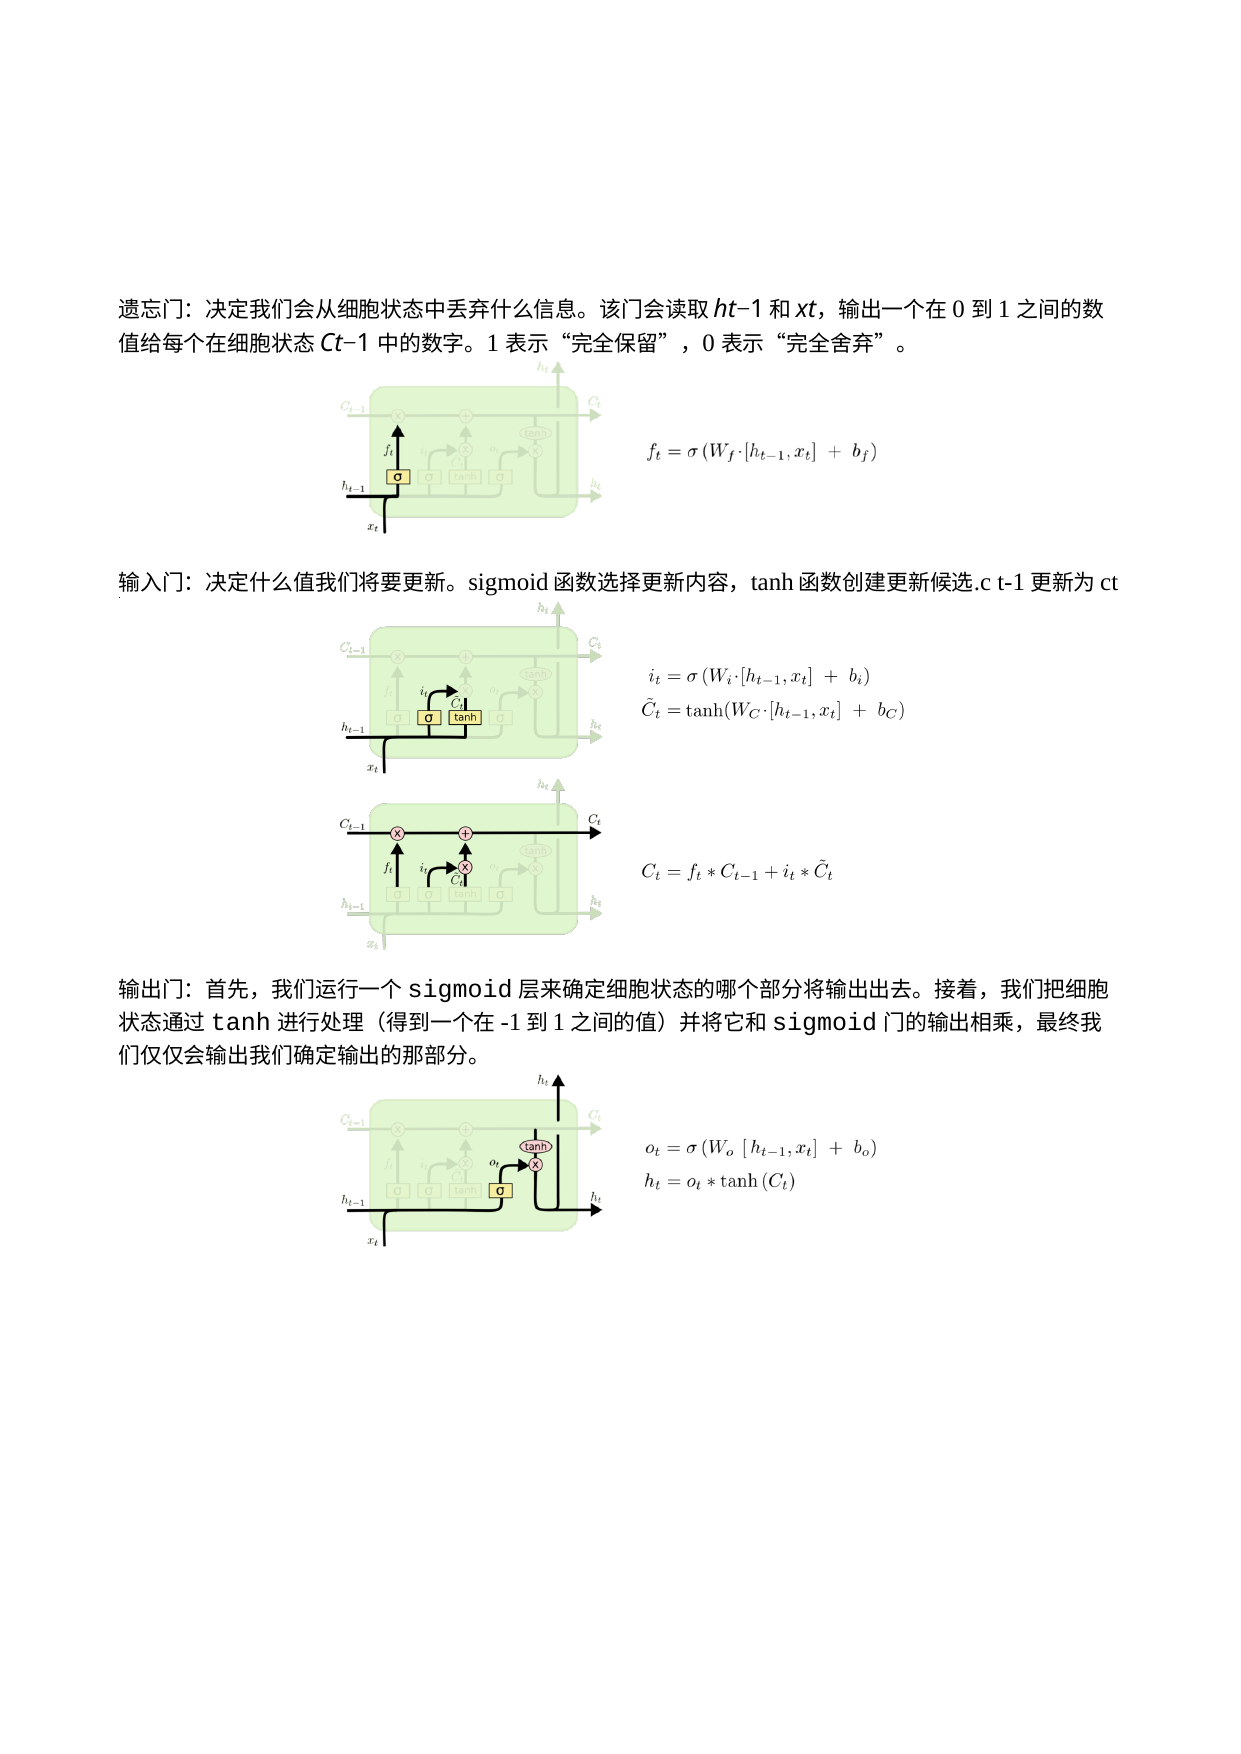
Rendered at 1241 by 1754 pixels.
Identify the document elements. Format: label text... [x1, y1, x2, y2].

picture [333, 358, 907, 536]
text 输出门：首先，我们运行一个 sigmoid 层来确定细胞状态的哪个部分将输出出去。接着，我们把细胞状态通过 tanh 进行处理（得到一个在 -1到1之间的值）并将它和 sigmoid 门的输出相乘，最终我们仅仅会输出我们确定输出的那部分。 [118, 972, 1122, 1070]
picture [333, 1070, 908, 1248]
picture [333, 598, 908, 952]
text 输入门：决定什么值我们将要更新。sigmoid函数选择更新内容，tanh函数创建更新候选.c t-1更新为ct [118, 565, 1122, 599]
text 遗忘门：决定我们会从细胞状态中丢弃什么信息。该门会读取ht−1和xt，输出一个在 0 到 1 之间的数值给每个在细胞状态Ct−1 中的数字。1 表示“完全保留”，0 表示“完全舍弃”。 [118, 291, 1122, 359]
